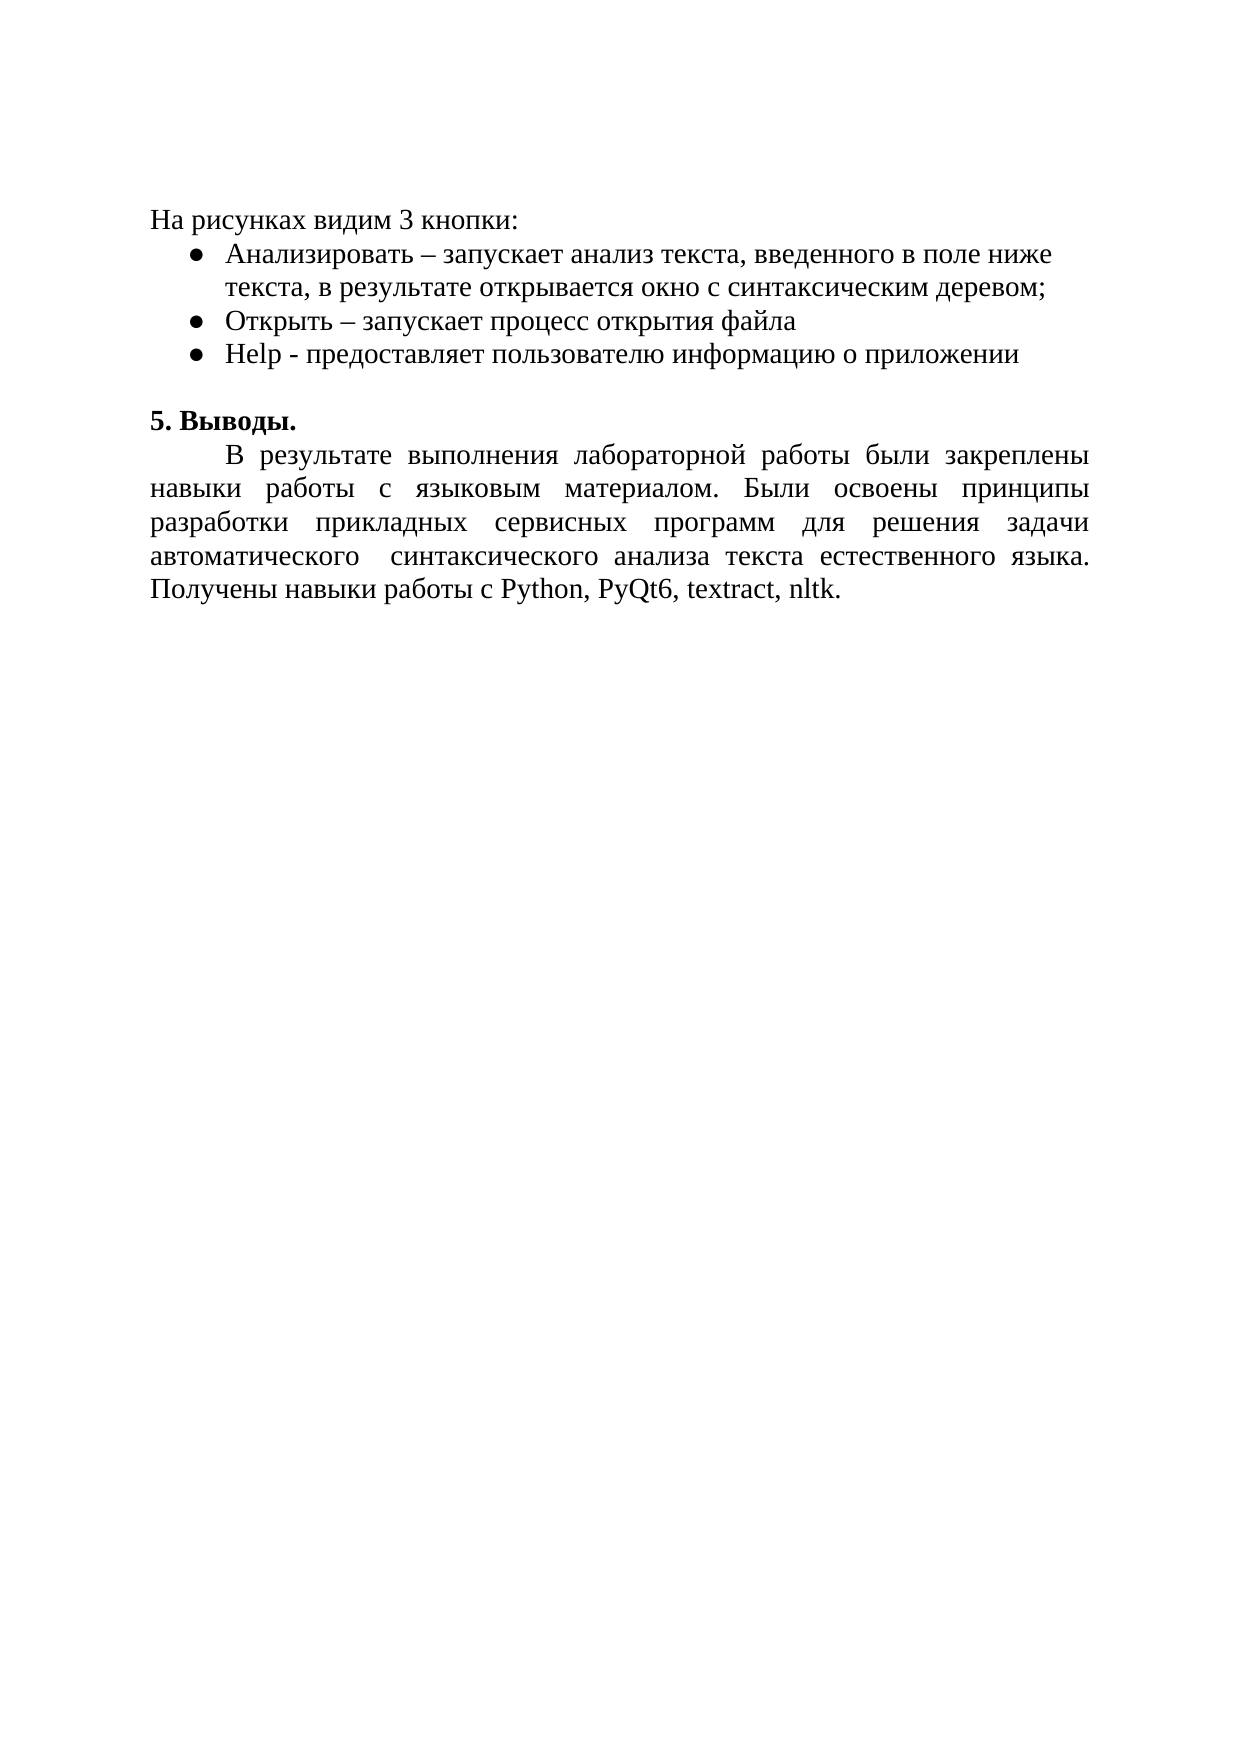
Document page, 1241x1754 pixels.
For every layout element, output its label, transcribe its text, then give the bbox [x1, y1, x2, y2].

list Открыть – запускает процесс открытия файла [187, 303, 1090, 336]
text В результате выполнения лабораторной работы были закреплены навыки работы с языковым материалом. Были освоены принципы разработки прикладных сервисных программ для решения задачи автоматического синтаксического анализа текста естественного языка. Получены навыки работы с Python, PyQt6, textract, nltk. [150, 437, 1090, 605]
text На рисунках видим 3 кнопки: [150, 202, 1090, 236]
list Анализировать – запускает анализ текста, введенного в поле ниже текста, в результате открывается окно с синтаксическим деревом; [187, 236, 1090, 303]
list Help - предоставляет пользователю информацию о приложении [187, 336, 1090, 370]
text 5. Выводы. [150, 403, 1090, 437]
